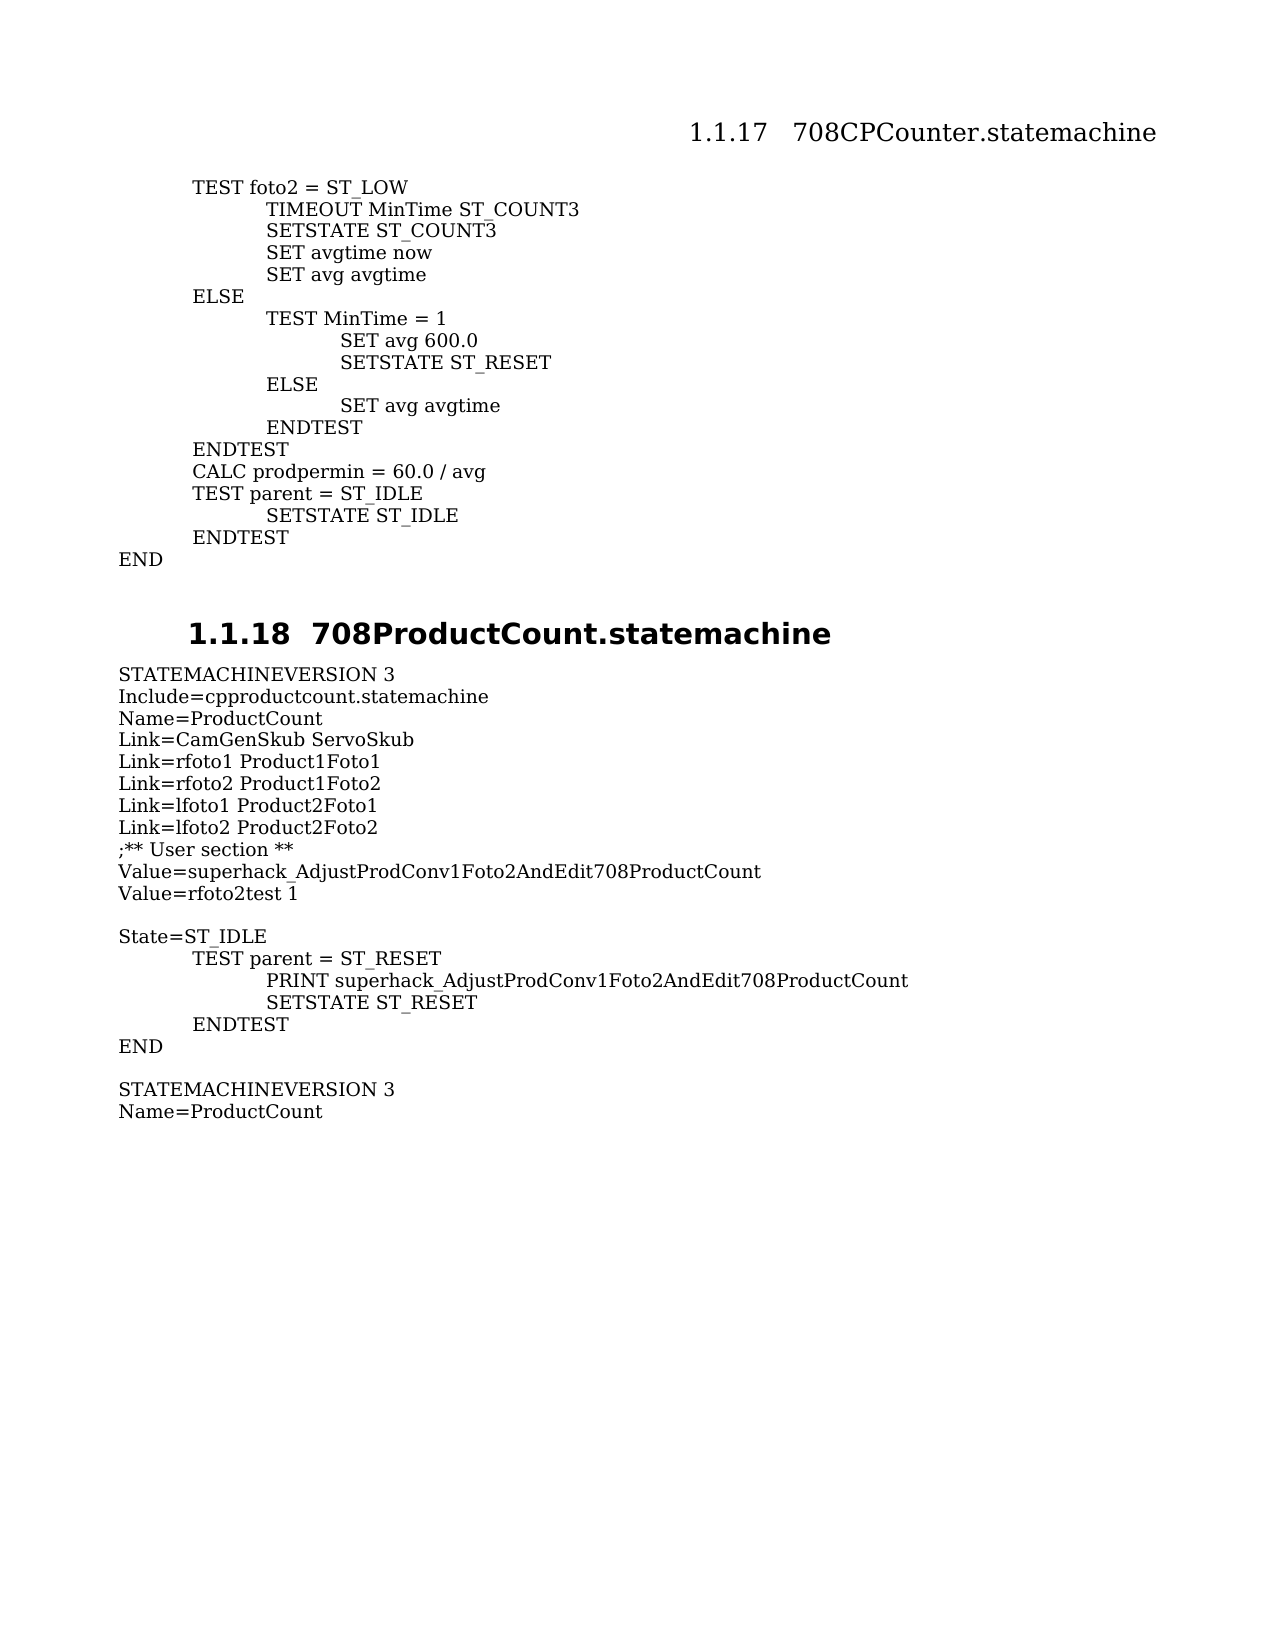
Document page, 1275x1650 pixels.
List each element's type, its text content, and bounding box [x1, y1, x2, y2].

text ;** User section ** [118, 839, 1157, 861]
text TIMEOUT MinTime ST_COUNT3 [118, 199, 1157, 221]
text SET avg 600.0 [118, 330, 1157, 352]
text TEST parent = ST_IDLE [118, 483, 1157, 505]
text ENDTEST [118, 439, 1157, 461]
text Link=CamGenSkub ServoSkub [118, 729, 1157, 751]
text SET avg avgtime [118, 396, 1157, 417]
text PRINT superhack_AdjustProdConv1Foto2AndEdit708ProductCount [118, 970, 1157, 992]
text TEST MinTime = 1 [118, 308, 1157, 330]
text Name=ProductCount [118, 1101, 1157, 1123]
text ENDTEST [118, 527, 1157, 549]
text Value=rfoto2test 1 [118, 883, 1157, 904]
text STATEMACHINEVERSION 3 [118, 1079, 1157, 1101]
text Link=lfoto2 Product2Foto2 [118, 817, 1157, 839]
text Link=rfoto1 Product1Foto1 [118, 751, 1157, 773]
text TEST parent = ST_RESET [118, 948, 1157, 970]
text State=ST_IDLE [118, 926, 1157, 948]
text Name=ProductCount [118, 708, 1157, 729]
text Link=lfoto1 Product2Foto1 [118, 795, 1157, 817]
text STATEMACHINEVERSION 3 [118, 664, 1157, 686]
text TEST foto2 = ST_LOW [118, 177, 1157, 199]
text SETSTATE ST_RESET [118, 352, 1157, 374]
text Link=rfoto2 Product1Foto2 [118, 773, 1157, 795]
text Include=cpproductcount.statemachine [118, 686, 1157, 708]
text END [118, 1036, 1157, 1058]
text SET avgtime now [118, 242, 1157, 264]
text ENDTEST [118, 417, 1157, 439]
text SETSTATE ST_RESET [118, 992, 1157, 1014]
subtitle 708ProductCount.statemachine [177, 617, 1157, 651]
text ENDTEST [118, 1014, 1157, 1036]
text SET avg avgtime [118, 264, 1157, 286]
text Value=superhack_AdjustProdConv1Foto2AndEdit708ProductCount [118, 861, 1157, 883]
text SETSTATE ST_IDLE [118, 505, 1157, 527]
text ELSE [118, 286, 1157, 308]
text ELSE [118, 374, 1157, 396]
text SETSTATE ST_COUNT3 [118, 221, 1157, 242]
text END [118, 549, 1157, 571]
text CALC prodpermin = 60.0 / avg [118, 461, 1157, 483]
